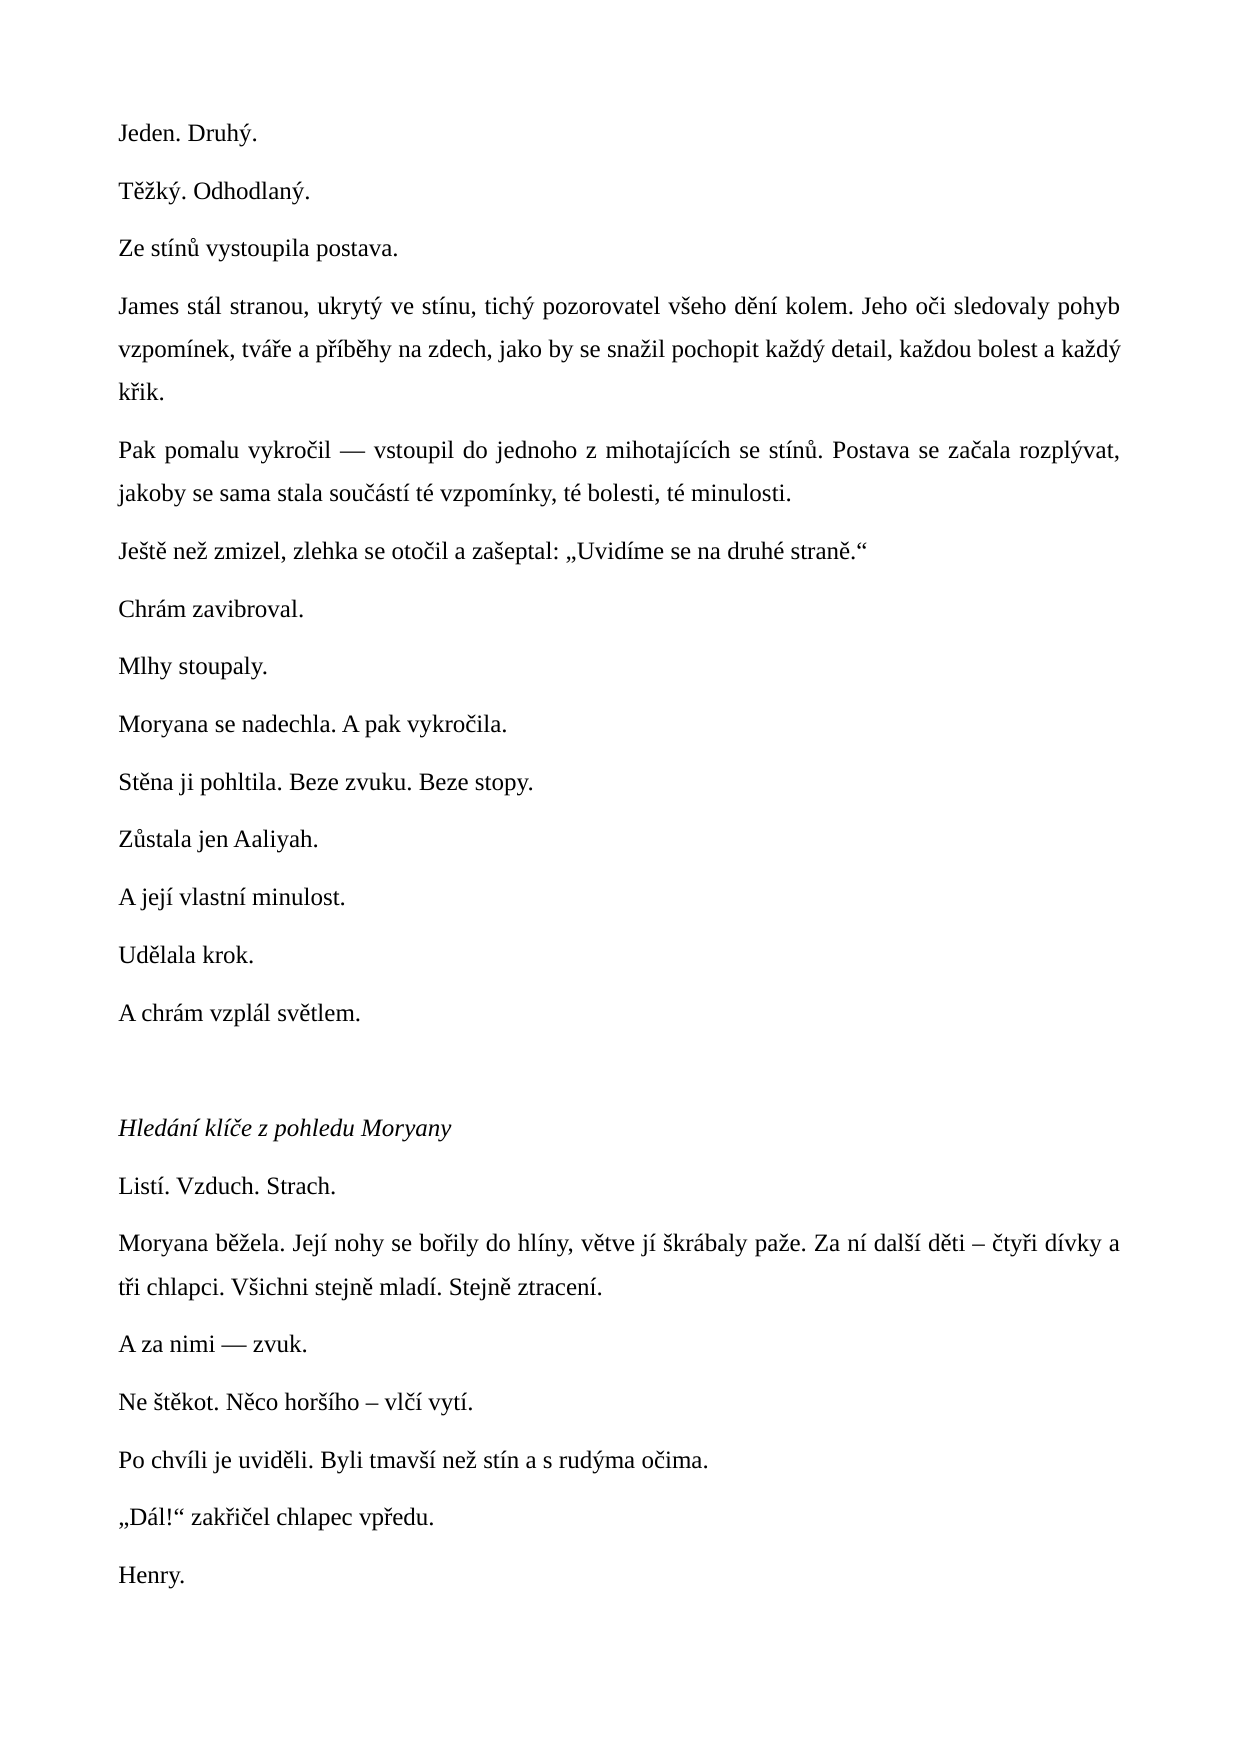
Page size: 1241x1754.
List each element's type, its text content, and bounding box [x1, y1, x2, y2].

text Listí. Vzduch. Strach. [118, 1171, 1122, 1199]
text Henry. [118, 1560, 1122, 1589]
text A chrám vzplál světlem. [118, 998, 1122, 1026]
text „Dál!“ zakřičel chlapec vpředu. [118, 1502, 1122, 1531]
text Pak pomalu vykročil — vstoupil do jednoho z mihotajících se stínů. Postava se začala rozplývat, jakoby se sama stala součástí té vzpomínky, té bolesti, té minulosti. [118, 435, 1122, 507]
text Moryana běžela. Její nohy se bořily do hlíny, větve jí škrábaly paže. Za ní další děti – čtyři dívky a tři chlapci. Všichni stejně mladí. Stejně ztracení. [118, 1228, 1122, 1300]
text Těžký. Odhodlaný. [118, 176, 1122, 204]
text Po chvíli je uviděli. Byli tmavší než stín a s rudýma očima. [118, 1445, 1122, 1473]
text A její vlastní minulost. [118, 882, 1122, 911]
text Chrám zavibroval. [118, 594, 1122, 622]
text Hledání klíče z pohledu Moryany [118, 1113, 1122, 1142]
text Mlhy stoupaly. [118, 651, 1122, 680]
text Ze stínů vystoupila postava. [118, 233, 1122, 262]
text Jeden. Druhý. [118, 118, 1122, 147]
text James stál stranou, ukrytý ve stínu, tichý pozorovatel všeho dění kolem. Jeho oči sledovaly pohyb vzpomínek, tváře a příběhy na zdech, jako by se snažil pochopit každý detail, každou bolest a každý křik. [118, 291, 1122, 406]
text Zůstala jen Aaliyah. [118, 824, 1122, 853]
text Ne štěkot. Něco horšího – vlčí vytí. [118, 1387, 1122, 1416]
text Moryana se nadechla. A pak vykročila. [118, 709, 1122, 738]
text A za nimi — zvuk. [118, 1329, 1122, 1358]
text Udělala krok. [118, 940, 1122, 969]
text Stěna ji pohltila. Beze zvuku. Beze stopy. [118, 767, 1122, 796]
text Ještě než zmizel, zlehka se otočil a zašeptal: „Uvidíme se na druhé straně.“ [118, 536, 1122, 565]
